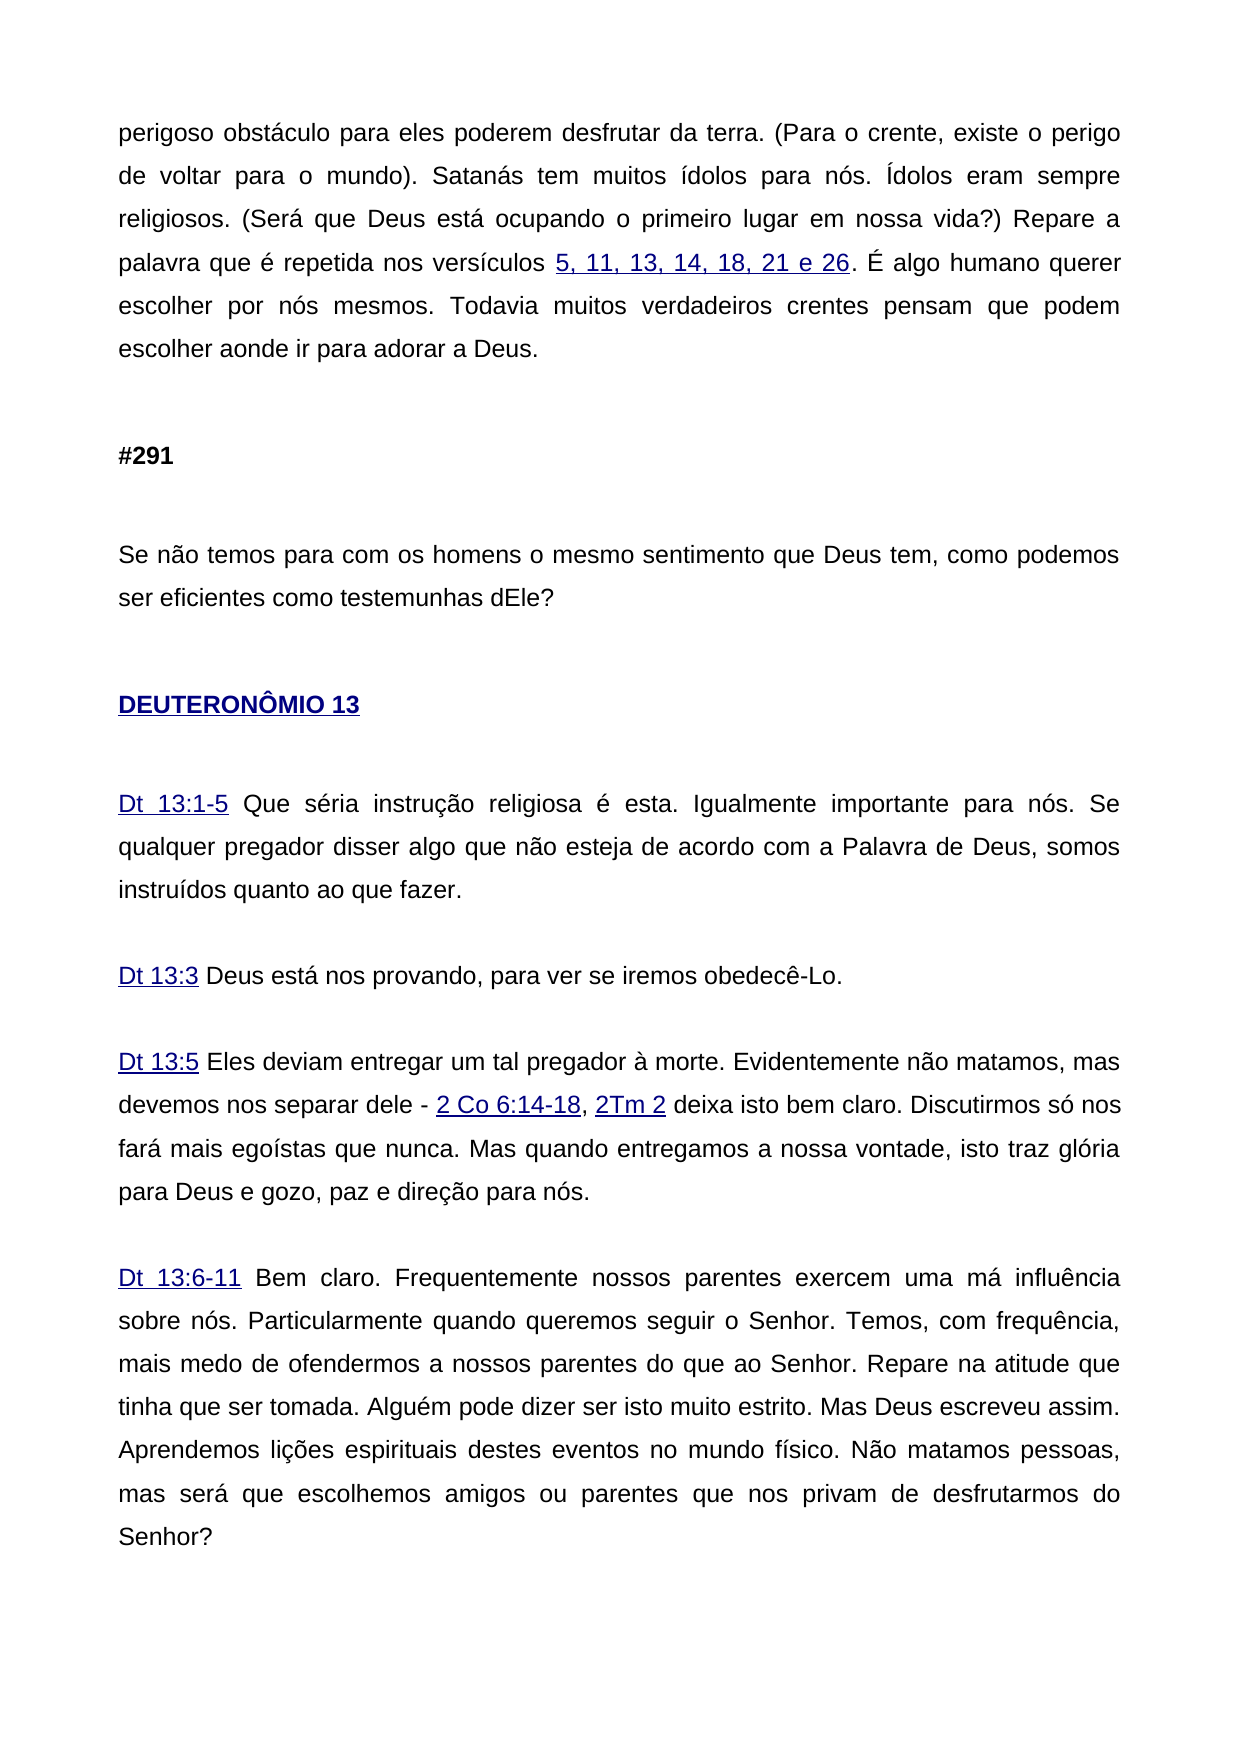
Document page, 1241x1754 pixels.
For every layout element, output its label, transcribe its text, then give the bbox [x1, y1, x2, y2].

text Dt 13:1-5 Que séria instrução religiosa é esta. Igualmente importante para nós. Se qualquer pregador disser algo que não esteja de acordo com a Palavra de Deus, somos instruídos quanto ao que fazer. [118, 788, 1122, 903]
text Dt 13:3 Deus está nos provando, para ver se iremos obedecê-Lo. [118, 961, 1122, 990]
text perigoso obstáculo para eles poderem desfrutar da terra. (Para o crente, existe o perigo de voltar para o mundo). Satanás tem muitos ídolos para nós. Ídolos eram sempre religiosos. (Será que Deus está ocupando o primeiro lugar em nossa vida?) Repare a palavra que é repetida nos versículos 5, 11, 13, 14, 18, 21 e 26. É algo humano querer escolher por nós mesmos. Todavia muitos verdadeiros crentes pensam que podem escolher aonde ir para adorar a Deus. [118, 118, 1122, 362]
text Se não temos para com os homens o mesmo sentimento que Deus tem, como podemos ser eficientes como testemunhas dEle? [118, 539, 1122, 611]
text Dt 13:5 Eles deviam entregar um tal pregador à morte. Evidentemente não matamos, mas devemos nos separar dele - 2 Co 6:14-18, 2Tm 2 deixa isto bem claro. Discutirmos só nos fará mais egoístas que nunca. Mas quando entregamos a nossa vontade, isto traz glória para Deus e gozo, paz e direção para nós. [118, 1047, 1122, 1205]
text Dt 13:6-11 Bem claro. Frequentemente nossos parentes exercem uma má influência sobre nós. Particularmente quando queremos seguir o Senhor. Temos, com frequência, mais medo de ofendermos a nossos parentes do que ao Senhor. Repare na atitude que tinha que ser tomada. Alguém pode dizer ser isto muito estrito. Mas Deus escreveu assim. Aprendemos lições espirituais destes eventos no mundo físico. Não matamos pessoas, mas será que escolhemos amigos ou parentes que nos privam de desfrutarmos do Senhor? [118, 1263, 1122, 1550]
subtitle DEUTERONÔMIO 13 [118, 690, 1122, 718]
subtitle #291 [118, 441, 1122, 469]
